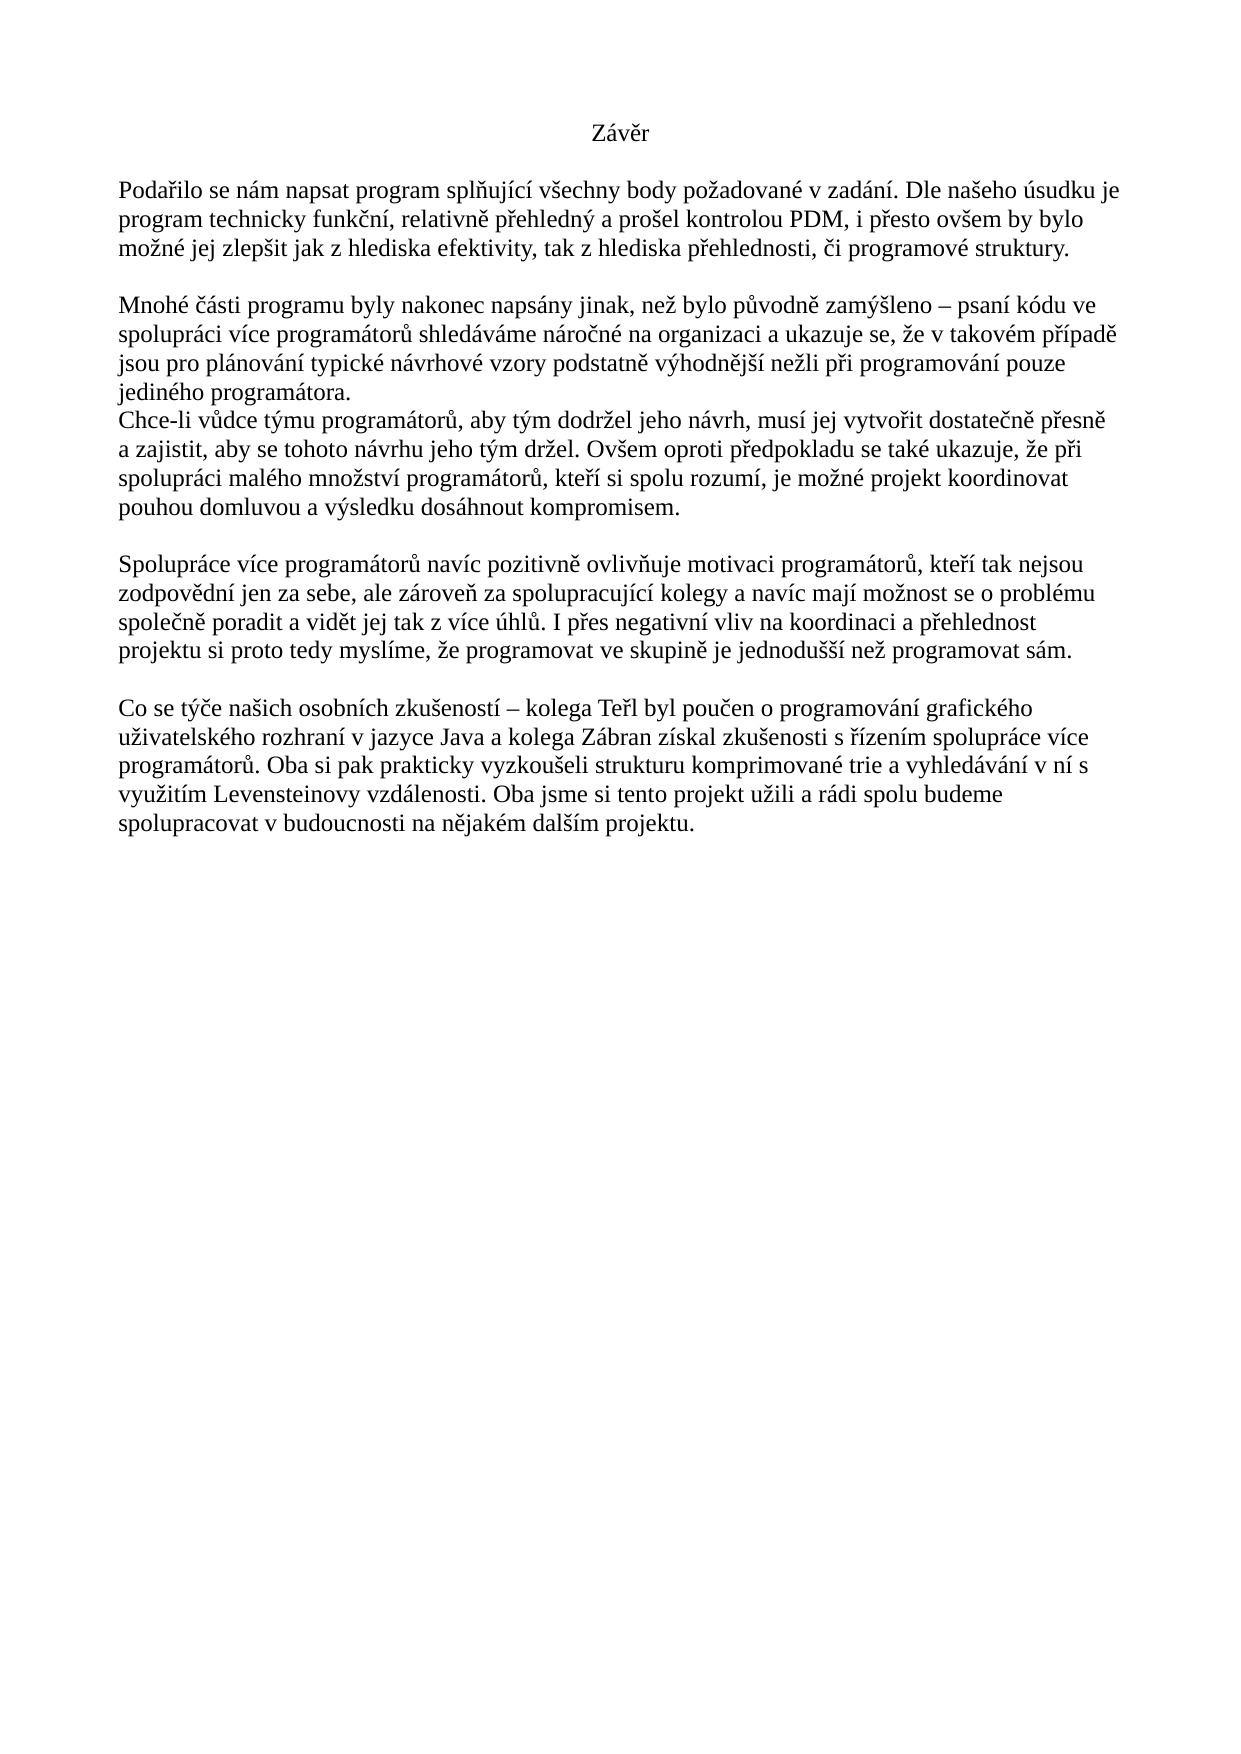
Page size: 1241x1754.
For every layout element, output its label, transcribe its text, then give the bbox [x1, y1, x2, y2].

text Podařilo se nám napsat program splňující všechny body požadované v zadání. Dle našeho úsudku je program technicky funkční, relativně přehledný a prošel kontrolou PDM, i přesto ovšem by bylo možné jej zlepšit jak z hlediska efektivity, tak z hlediska přehlednosti, či programové struktury. [118, 176, 1122, 262]
text Mnohé části programu byly nakonec napsány jinak, než bylo původně zamýšleno – psaní kódu ve spolupráci více programátorů shledáváme náročné na organizaci a ukazuje se, že v takovém případě jsou pro plánování typické návrhové vzory podstatně výhodnější nežli při programování pouze jediného programátora. [118, 291, 1122, 406]
text Spolupráce více programátorů navíc pozitivně ovlivňuje motivaci programátorů, kteří tak nejsou zodpovědní jen za sebe, ale zároveň za spolupracující kolegy a navíc mají možnost se o problému společně poradit a vidět jej tak z více úhlů. I přes negativní vliv na koordinaci a přehlednost projektu si proto tedy myslíme, že programovat ve skupině je jednodušší než programovat sám. [118, 549, 1122, 664]
text Chce-li vůdce týmu programátorů, aby tým dodržel jeho návrh, musí jej vytvořit dostatečně přesně a zajistit, aby se tohoto návrhu jeho tým držel. Ovšem oproti předpokladu se také ukazuje, že při spolupráci malého množství programátorů, kteří si spolu rozumí, je možné projekt koordinovat pouhou domluvou a výsledku dosáhnout kompromisem. [118, 406, 1122, 521]
text Co se týče našich osobních zkušeností – kolega Teřl byl poučen o programování grafického uživatelského rozhraní v jazyce Java a kolega Zábran získal zkušenosti s řízením spolupráce více programátorů. Oba si pak prakticky vyzkoušeli strukturu komprimované trie a vyhledávání v ní s využitím Levensteinovy vzdálenosti. Oba jsme si tento projekt užili a rádi spolu budeme spolupracovat v budoucnosti na nějakém dalším projektu. [118, 693, 1122, 837]
text Závěr [118, 118, 1122, 147]
